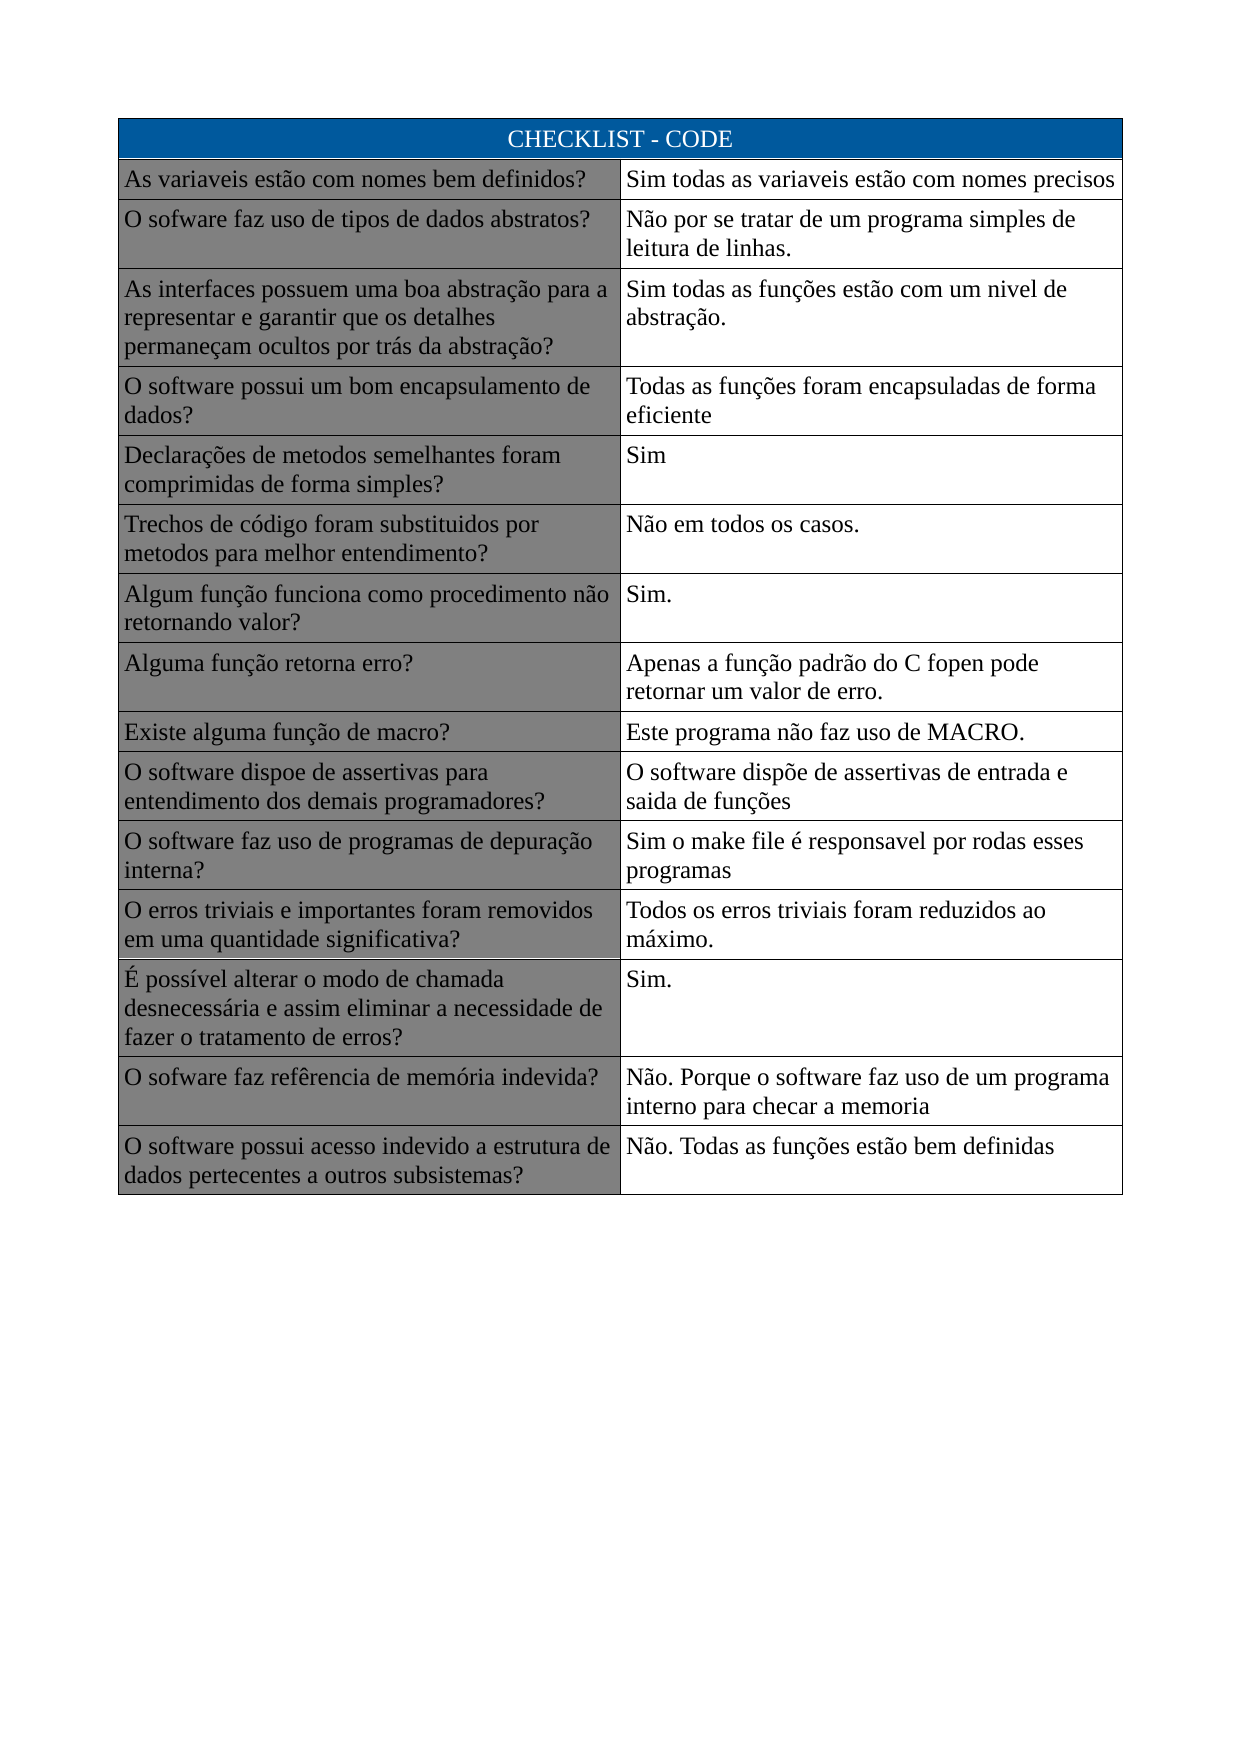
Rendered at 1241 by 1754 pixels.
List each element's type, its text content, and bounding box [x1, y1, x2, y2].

table_cell Sim todas as funções estão com um nivel de abstração. [621, 269, 1122, 366]
table_cell Sim o make file é responsavel por rodas esses programas [621, 821, 1122, 889]
table_cell As interfaces possuem uma boa abstração para a representar e garantir que os detalhes permaneçam ocultos por trás da abstração? [119, 269, 620, 366]
table_cell Algum função funciona como procedimento não retornando valor? [119, 574, 620, 642]
table_cell Alguma função retorna erro? [119, 643, 620, 711]
table_cell Não. Porque o software faz uso de um programa interno para checar a memoria [621, 1057, 1122, 1125]
table_cell Todos os erros triviais foram reduzidos ao máximo. [621, 890, 1122, 958]
table_cell O software faz uso de programas de depuração interna? [119, 821, 620, 889]
table_cell É possível alterar o modo de chamada desnecessária e assim eliminar a necessidade de fazer o tratamento de erros? [119, 960, 620, 1056]
table_cell Apenas a função padrão do C fopen pode retornar um valor de erro. [621, 643, 1122, 711]
table_cell O software dispoe de assertivas para entendimento dos demais programadores? [119, 752, 620, 820]
table_cell Não em todos os casos. [621, 505, 1122, 573]
table_cell Não. Todas as funções estão bem definidas [621, 1126, 1122, 1194]
table_header CHECKLIST - CODE [119, 119, 1122, 158]
table_cell Trechos de código foram substituidos por metodos para melhor entendimento? [119, 505, 620, 573]
table_cell Este programa não faz uso de MACRO. [621, 712, 1122, 751]
table_cell O erros triviais e importantes foram removidos em uma quantidade significativa? [119, 890, 620, 958]
table_cell O sofware faz uso de tipos de dados abstratos? [119, 200, 620, 268]
table_cell Não por se tratar de um programa simples de leitura de linhas. [621, 200, 1122, 268]
table_cell Todas as funções foram encapsuladas de forma eficiente [621, 367, 1122, 435]
table_cell Sim [621, 436, 1122, 504]
table_cell Sim. [621, 960, 1122, 1056]
table_cell O software possui acesso indevido a estrutura de dados pertecentes a outros subsistemas? [119, 1126, 620, 1194]
table_cell Existe alguma função de macro? [119, 712, 620, 751]
table_cell Sim todas as variaveis estão com nomes precisos [621, 160, 1122, 199]
table_cell Sim. [621, 574, 1122, 642]
table_cell O software dispõe de assertivas de entrada e saida de funções [621, 752, 1122, 820]
table_cell O software possui um bom encapsulamento de dados? [119, 367, 620, 435]
table_cell As variaveis estão com nomes bem definidos? [119, 160, 620, 199]
table_cell Declarações de metodos semelhantes foram comprimidas de forma simples? [119, 436, 620, 504]
table_cell O sofware faz refêrencia de memória indevida? [119, 1057, 620, 1125]
